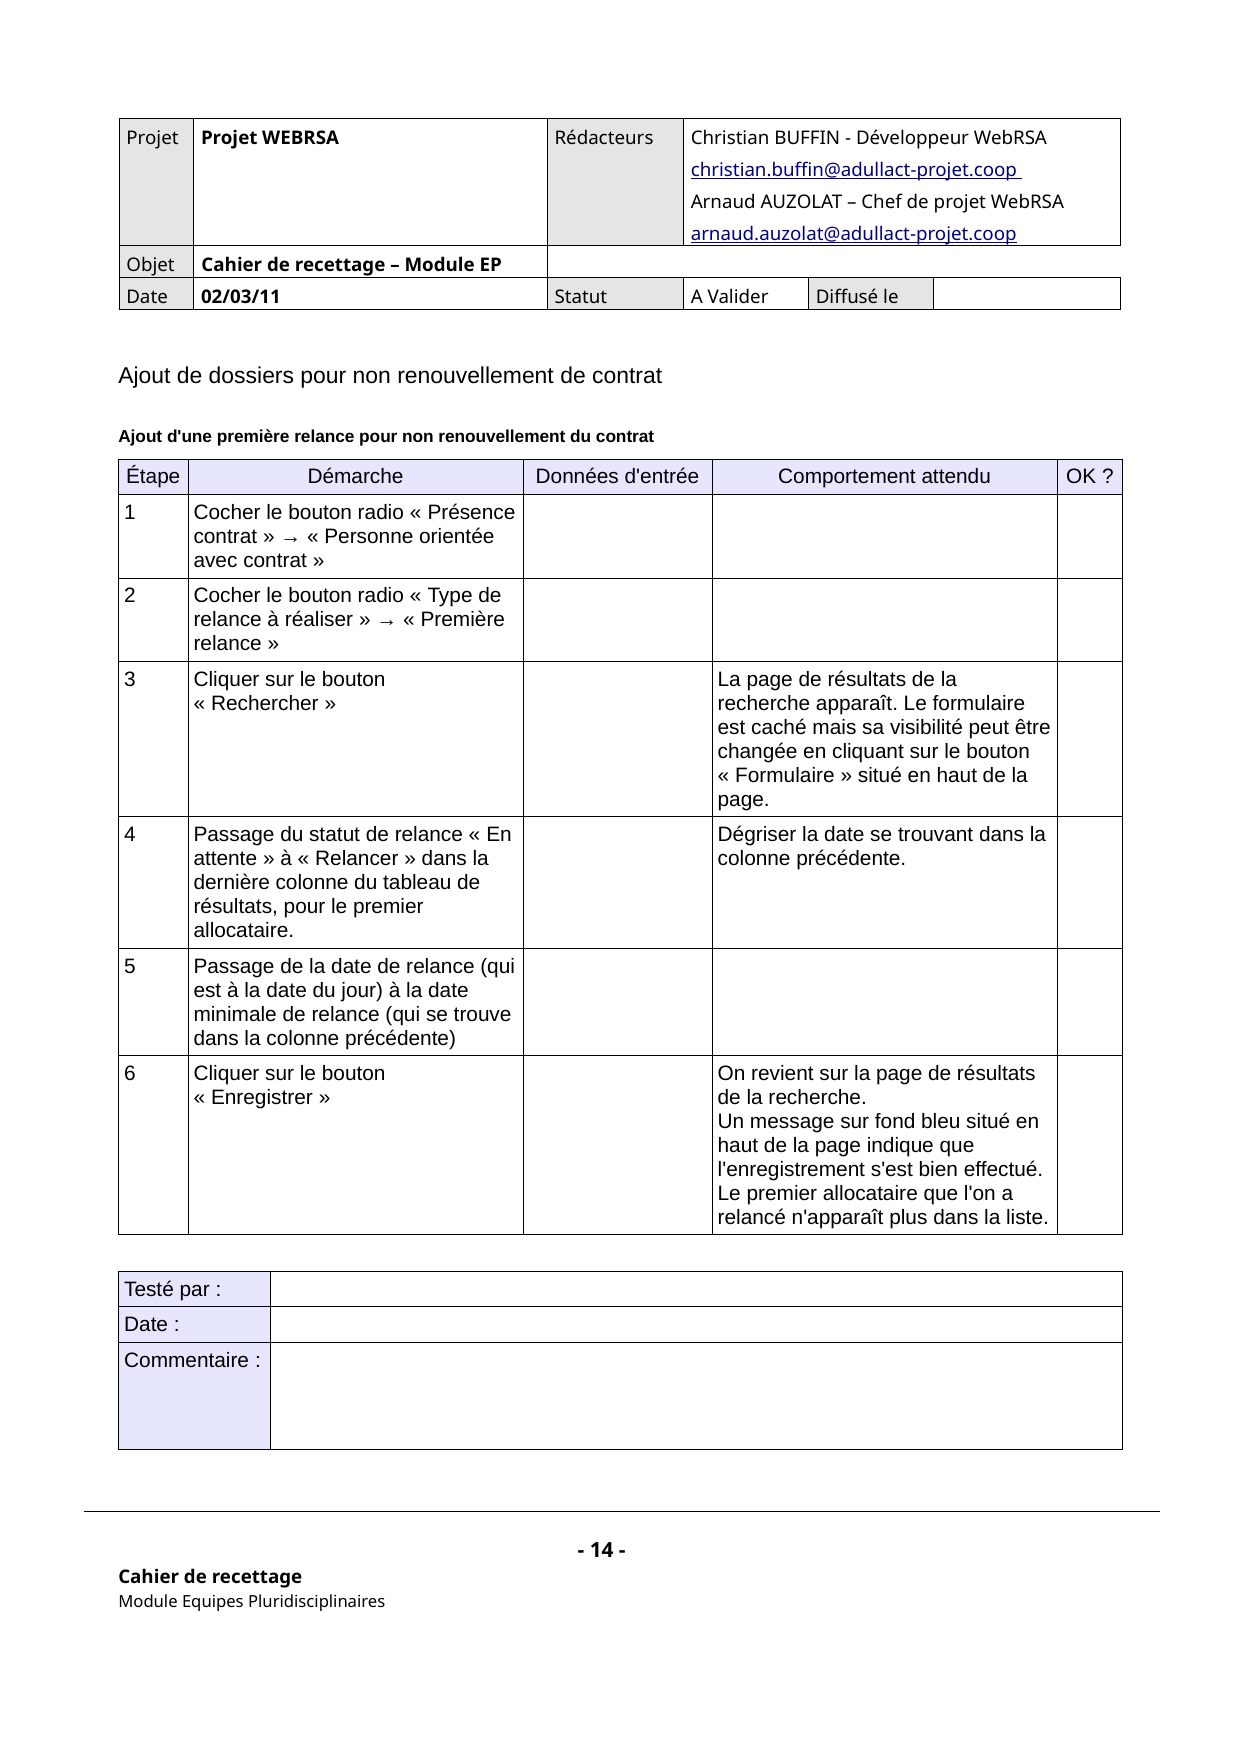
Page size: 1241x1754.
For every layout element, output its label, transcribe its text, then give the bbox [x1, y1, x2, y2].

table_header Données d'entrée [524, 460, 712, 494]
table_cell [713, 579, 1057, 661]
table_cell Passage de la date de relance (qui est à la date du jour) à la date minimale de relance (qui se trouve dans la colonne précédente) [189, 949, 523, 1055]
table_cell 6 [119, 1056, 188, 1234]
table_cell [1058, 579, 1122, 661]
table_cell [1058, 1056, 1122, 1234]
subtitle Ajout d'une première relance pour non renouvellement du contrat [118, 426, 1122, 446]
table_cell Cliquer sur le bouton « Rechercher » [189, 662, 523, 816]
subtitle Ajout de dossiers pour non renouvellement de contrat [118, 362, 1122, 389]
table_cell Dégriser la date se trouvant dans la colonne précédente. [713, 817, 1057, 948]
table_cell [524, 1056, 712, 1234]
table_cell Commentaire : [119, 1343, 270, 1449]
table_cell Cocher le bouton radio « Type de relance à réaliser » → « Première relance » [189, 579, 523, 661]
table_cell [713, 949, 1057, 1055]
table_header Étape [119, 460, 188, 494]
table_header Testé par : [119, 1272, 270, 1306]
table_cell Cliquer sur le bouton « Enregistrer » [189, 1056, 523, 1234]
table_header [271, 1272, 1122, 1306]
table_cell [524, 662, 712, 816]
table_cell [1058, 949, 1122, 1055]
table_cell [713, 495, 1057, 577]
table_cell [1058, 662, 1122, 816]
table_cell [524, 817, 712, 948]
table_cell 1 [119, 495, 188, 577]
table_cell On revient sur la page de résultats de la recherche. Un message sur fond bleu situé en haut de la page indique que l'enregistrement s'est bien effectué. Le premier allocataire que l'on a relancé n'apparaît plus dans la liste. [713, 1056, 1057, 1234]
table_cell [524, 495, 712, 577]
table_cell 5 [119, 949, 188, 1055]
table_cell 4 [119, 817, 188, 948]
table_cell [524, 949, 712, 1055]
table_cell [271, 1343, 1122, 1449]
table_cell [271, 1307, 1122, 1342]
table_cell [524, 579, 712, 661]
table_cell Passage du statut de relance « En attente » à « Relancer » dans la dernière colonne du tableau de résultats, pour le premier allocataire. [189, 817, 523, 948]
table_cell Cocher le bouton radio « Présence contrat » → « Personne orientée avec contrat » [189, 495, 523, 577]
table_cell 3 [119, 662, 188, 816]
table_header Comportement attendu [713, 460, 1057, 494]
table_cell [1058, 817, 1122, 948]
table_cell Date : [119, 1307, 270, 1342]
table_cell [1058, 495, 1122, 577]
table_cell 2 [119, 579, 188, 661]
table_cell La page de résultats de la recherche apparaît. Le formulaire est caché mais sa visibilité peut être changée en cliquant sur le bouton « Formulaire » situé en haut de la page. [713, 662, 1057, 816]
table_header OK ? [1058, 460, 1122, 494]
table_header Démarche [189, 460, 523, 494]
